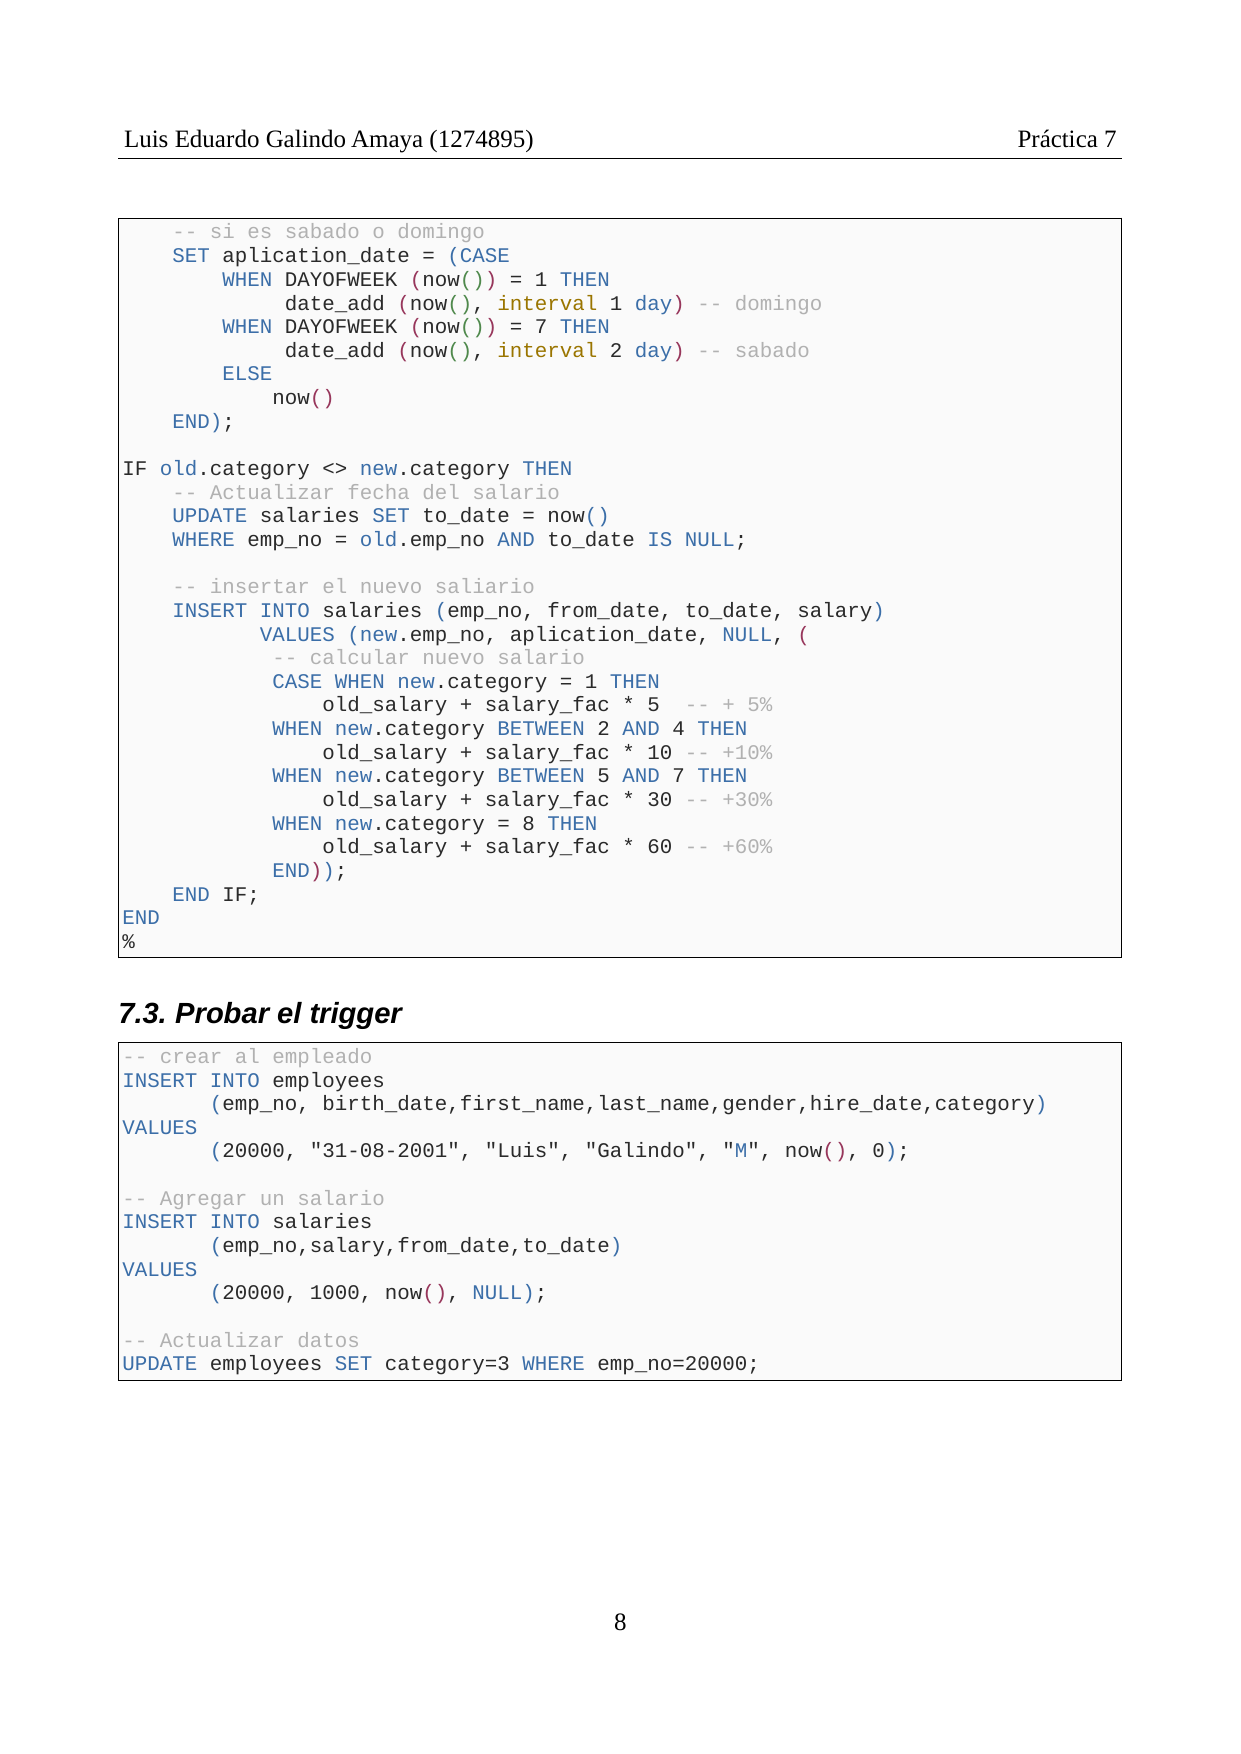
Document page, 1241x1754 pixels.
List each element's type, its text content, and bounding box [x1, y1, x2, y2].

text END); [119, 407, 1121, 430]
text -- calcular nuevo salario [119, 643, 1121, 667]
text -- insertar el nuevo saliario [119, 572, 1121, 596]
text END IF; [119, 880, 1121, 903]
text END [119, 903, 1121, 927]
text -- Agregar un salario [119, 1184, 1121, 1207]
text -- Actualizar fecha del salario [119, 478, 1121, 501]
text (emp_no, birth_date,first_name,last_name,gender,hire_date,category) [119, 1089, 1121, 1113]
text VALUES [119, 1113, 1121, 1137]
text (20000, 1000, now(), NULL); [119, 1278, 1121, 1302]
text old_salary + salary_fac * 60 -- +60% [119, 832, 1121, 856]
text -- Actualizar datos [119, 1326, 1121, 1349]
text INSERT INTO salaries [119, 1207, 1121, 1231]
text WHEN new.category = 8 THEN [119, 809, 1121, 832]
text (emp_no,salary,from_date,to_date) [119, 1231, 1121, 1255]
text ELSE [119, 359, 1121, 383]
text (20000, "31-08-2001", "Luis", "Galindo", "M", now(), 0); [119, 1137, 1121, 1160]
text WHERE emp_no = old.emp_no AND to_date IS NULL; [119, 525, 1121, 549]
text WHEN new.category BETWEEN 5 AND 7 THEN [119, 761, 1121, 785]
text old_salary + salary_fac * 5 -- + 5% [119, 691, 1121, 714]
text UPDATE employees SET category=3 WHERE emp_no=20000; [119, 1349, 1121, 1380]
text % [119, 927, 1121, 957]
text WHEN new.category BETWEEN 2 AND 4 THEN [119, 714, 1121, 738]
text VALUES (new.emp_no, aplication_date, NULL, ( [119, 619, 1121, 643]
text INSERT INTO salaries (emp_no, from_date, to_date, salary) [119, 596, 1121, 619]
text now() [119, 383, 1121, 407]
text SET aplication_date = (CASE [119, 241, 1121, 265]
text CASE WHEN new.category = 1 THEN [119, 667, 1121, 691]
text date_add (now(), interval 2 day) -- sabado [119, 336, 1121, 359]
text WHEN DAYOFWEEK (now()) = 7 THEN [119, 312, 1121, 336]
subtitle Probar el trigger [118, 996, 1122, 1029]
text -- crear al empleado [119, 1043, 1121, 1066]
text WHEN DAYOFWEEK (now()) = 1 THEN [119, 265, 1121, 288]
text old_salary + salary_fac * 30 -- +30% [119, 785, 1121, 809]
text old_salary + salary_fac * 10 -- +10% [119, 738, 1121, 761]
text VALUES [119, 1255, 1121, 1278]
text -- si es sabado o domingo [119, 219, 1121, 241]
text UPDATE salaries SET to_date = now() [119, 501, 1121, 525]
text date_add (now(), interval 1 day) -- domingo [119, 288, 1121, 312]
text INSERT INTO employees [119, 1066, 1121, 1089]
text END)); [119, 856, 1121, 880]
text IF old.category <> new.category THEN [119, 454, 1121, 478]
